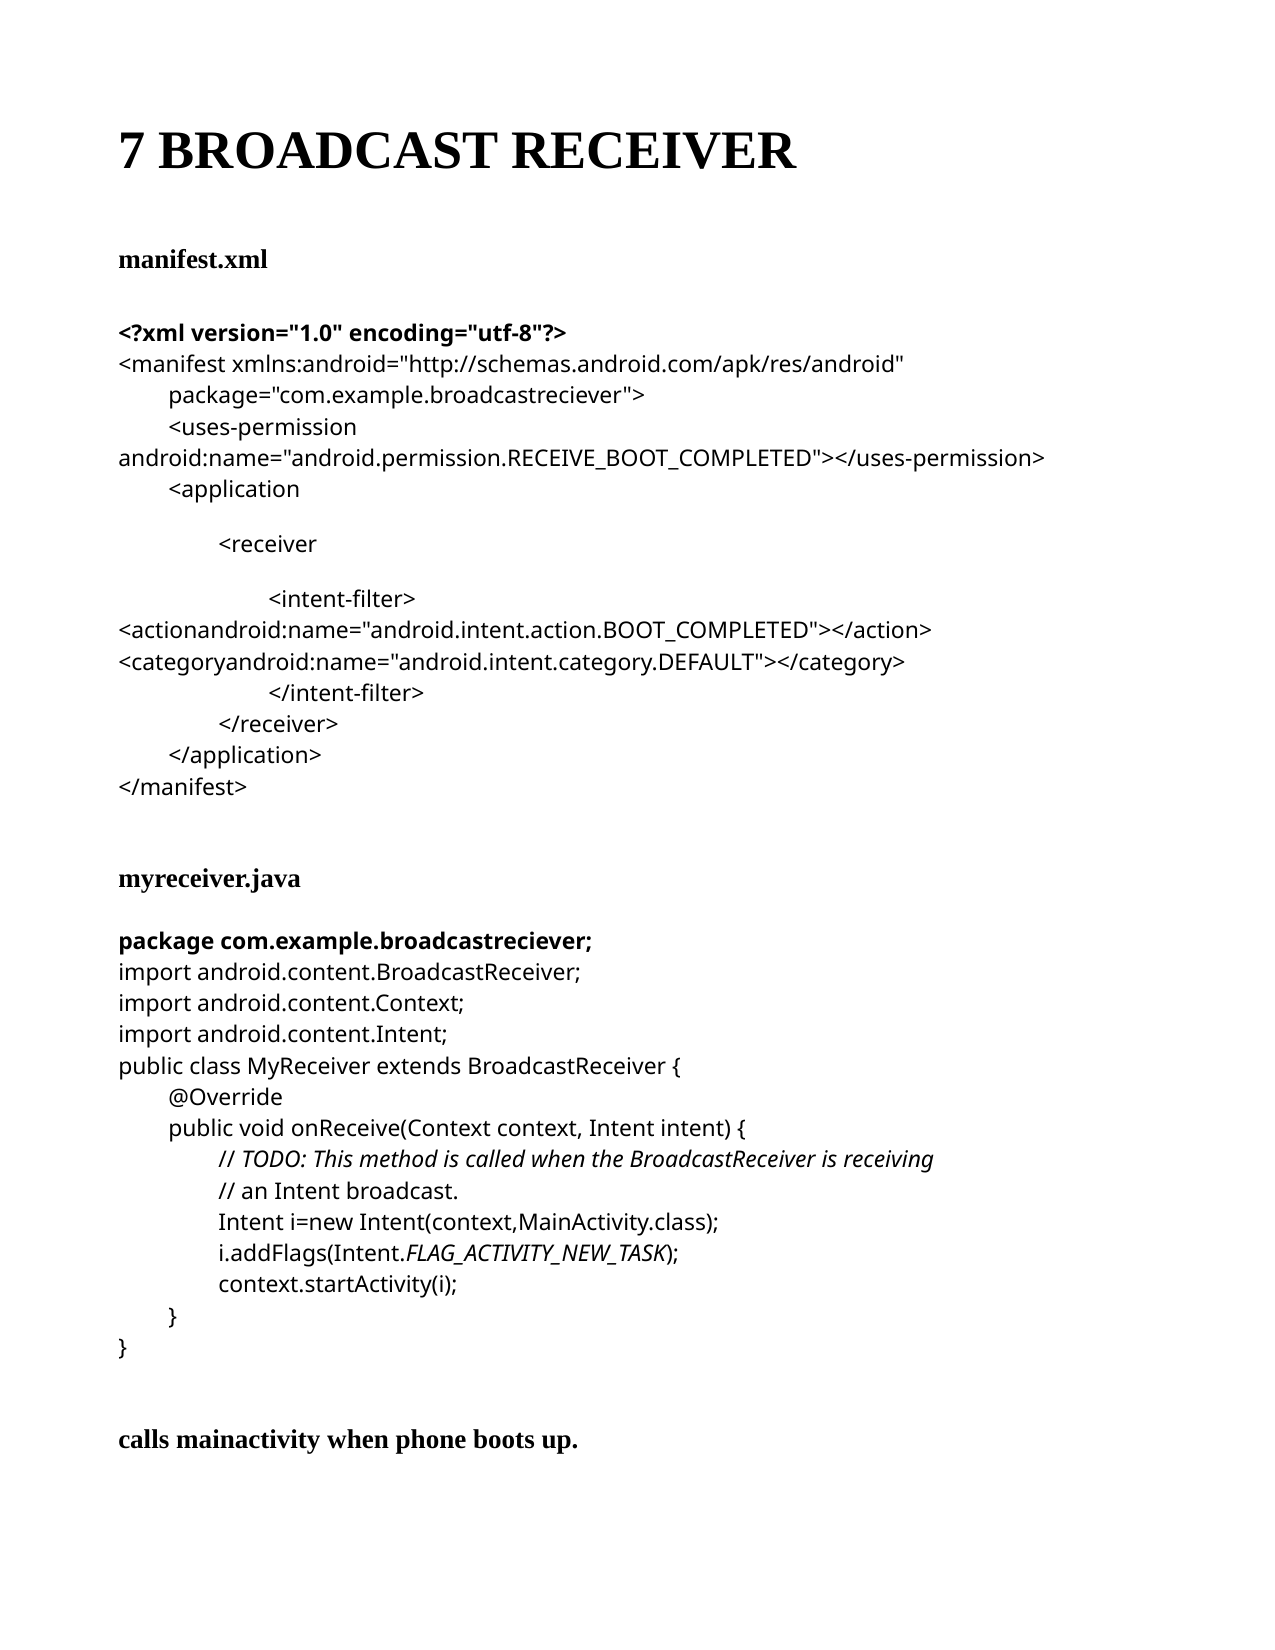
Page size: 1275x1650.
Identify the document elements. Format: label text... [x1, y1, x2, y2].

text package="com.example.broadcastreciever"> [118, 379, 1157, 411]
text <receiver [118, 528, 1157, 559]
text <application [118, 473, 1157, 504]
text 7 BROADCAST RECEIVER [118, 118, 1157, 180]
text </manifest> [118, 771, 1157, 802]
text @Override [118, 1081, 1157, 1112]
text <manifest xmlns:android="http://schemas.android.com/apk/res/android" [118, 348, 1157, 379]
text // TODO: This method is called when the BroadcastReceiver is receiving [118, 1143, 1157, 1175]
text <intent-filter> [118, 583, 1157, 614]
text import android.content.Context; [118, 987, 1157, 1018]
text calls mainactivity when phone boots up. [118, 1423, 1157, 1454]
text </intent-filter> [118, 677, 1157, 708]
text myreceiver.java [118, 862, 1157, 893]
text context.startActivity(i); [118, 1268, 1157, 1300]
text public void onReceive(Context context, Intent intent) { [118, 1112, 1157, 1143]
text } [118, 1331, 1157, 1362]
text <?xml version="1.0" encoding="utf-8"?> [118, 317, 1157, 348]
text i.addFlags(Intent.FLAG_ACTIVITY_NEW_TASK); [118, 1237, 1157, 1268]
text </application> [118, 739, 1157, 771]
text public class MyReceiver extends BroadcastReceiver { [118, 1050, 1157, 1081]
text </receiver> [118, 708, 1157, 739]
text package com.example.broadcastreciever; [118, 925, 1157, 956]
text import android.content.BroadcastReceiver; [118, 956, 1157, 987]
text } [118, 1300, 1157, 1331]
text <actionandroid:name="android.intent.action.BOOT_COMPLETED"></action> <categoryandroid:name="android.intent.category.DEFAULT"></category> [118, 614, 1157, 677]
text // an Intent broadcast. [118, 1175, 1157, 1206]
text manifest.xml [118, 243, 1157, 274]
text <uses-permission android:name="android.permission.RECEIVE_BOOT_COMPLETED"></uses-permission> [118, 411, 1157, 473]
text Intent i=new Intent(context,MainActivity.class); [118, 1206, 1157, 1237]
text import android.content.Intent; [118, 1018, 1157, 1050]
